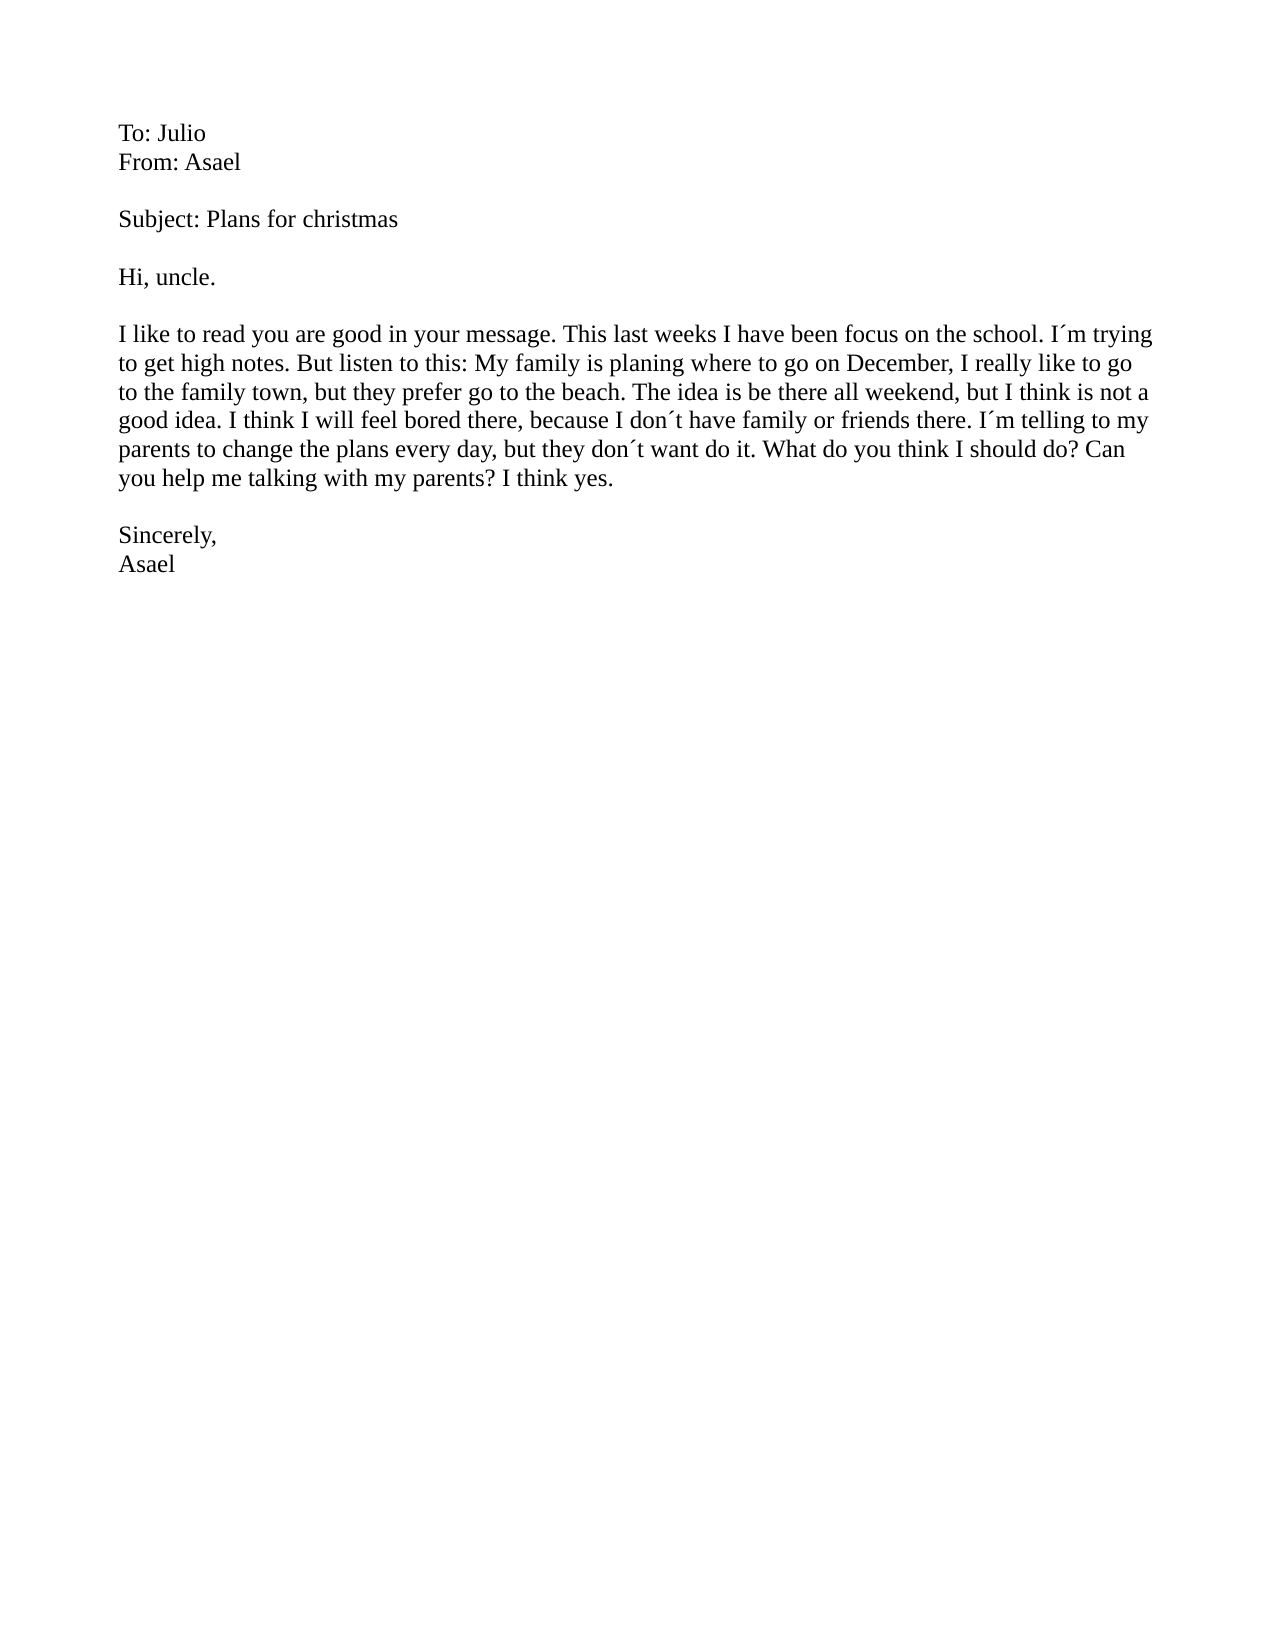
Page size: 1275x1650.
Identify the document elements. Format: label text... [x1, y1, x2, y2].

text Asael [118, 549, 1157, 578]
text Subject: Plans for christmas [118, 204, 1157, 233]
text I like to read you are good in your message. This last weeks I have been focus on the school. I´m trying to get high notes. But listen to this: My family is planing where to go on December, I really like to go to the family town, but they prefer go to the beach. The idea is be there all weekend, but I think is not a good idea. I think I will feel bored there, because I don´t have family or friends there. I´m telling to my parents to change the plans every day, but they don´t want do it. What do you think I should do? Can you help me talking with my parents? I think yes. [118, 319, 1157, 492]
text From: Asael [118, 147, 1157, 176]
text To: Julio [118, 118, 1157, 147]
text Sincerely, [118, 521, 1157, 549]
text Hi, uncle. [118, 262, 1157, 291]
